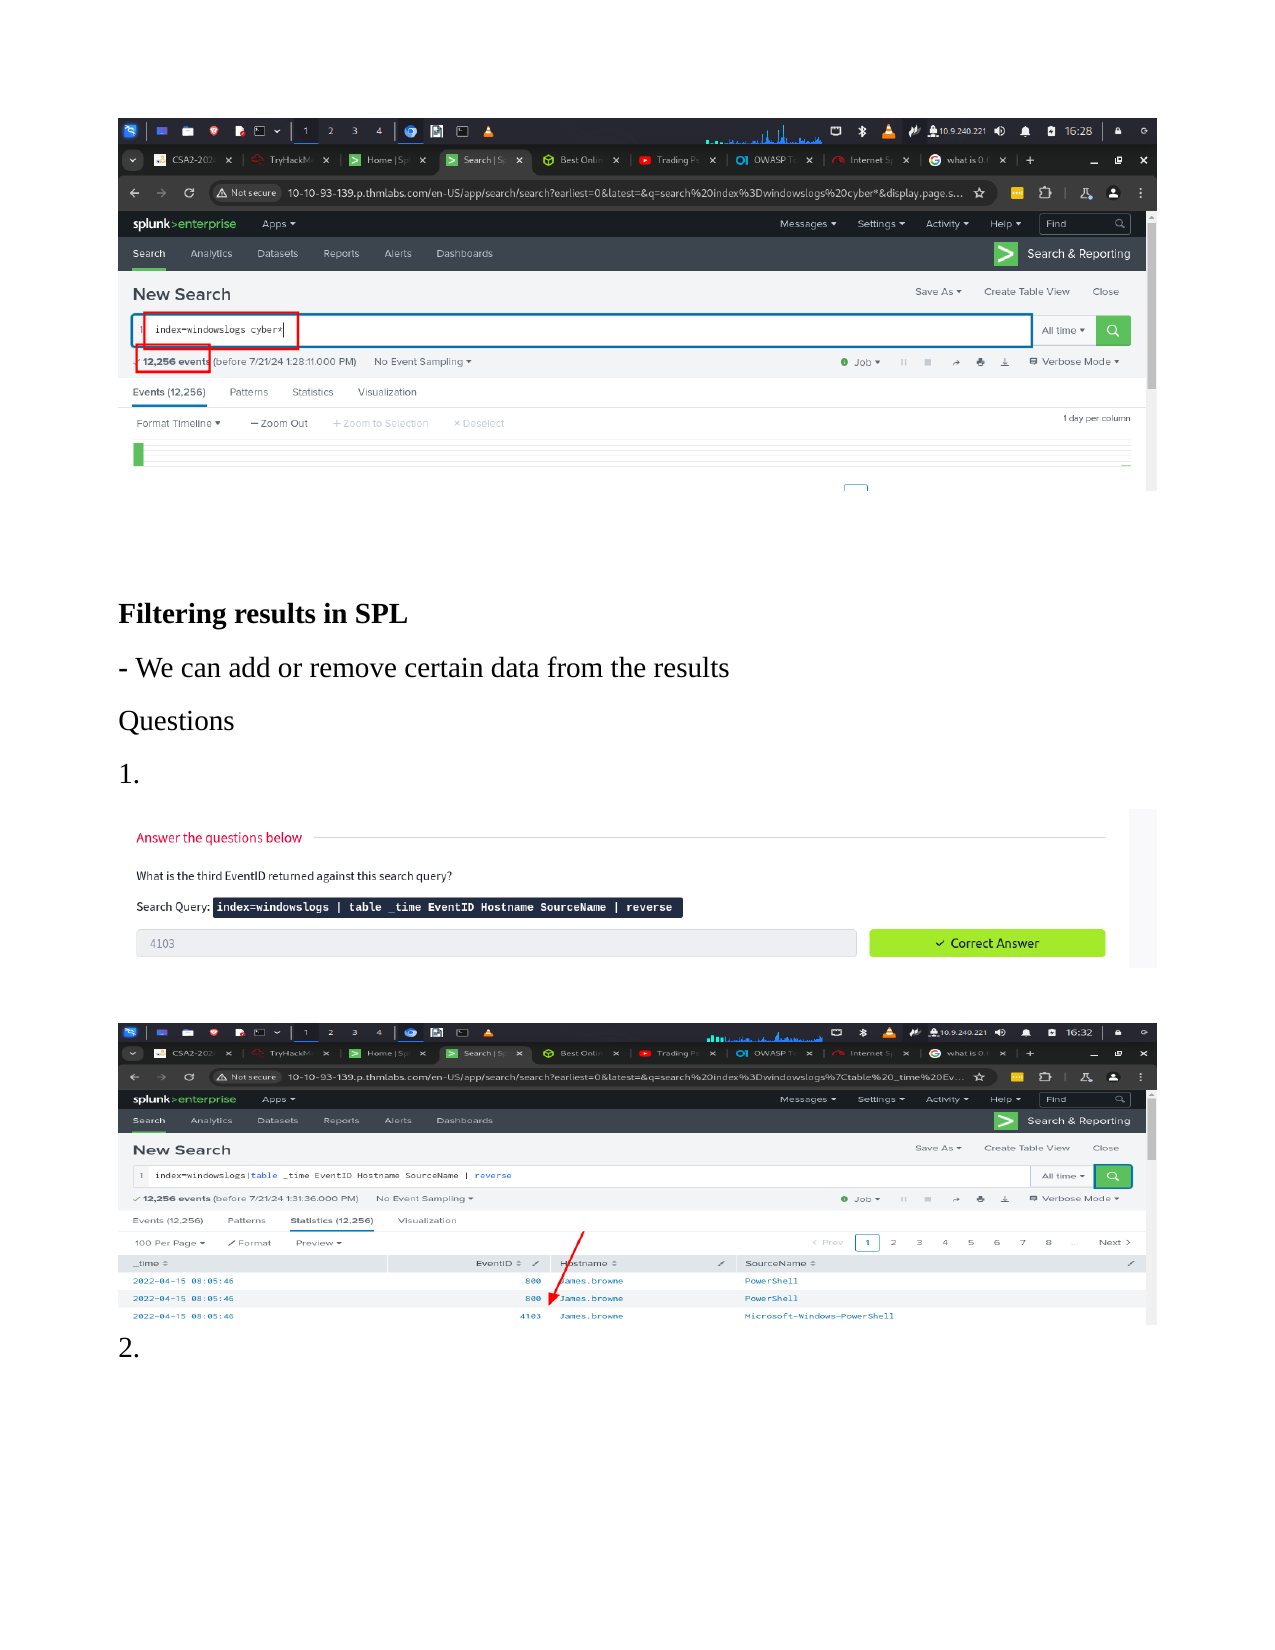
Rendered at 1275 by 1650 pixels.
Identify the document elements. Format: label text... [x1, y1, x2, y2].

text Questions [118, 703, 1157, 736]
picture [118, 1023, 1157, 1325]
picture [118, 809, 1157, 968]
text - We can add or remove certain data from the results [118, 650, 1157, 683]
picture [118, 118, 1157, 491]
text 1. [118, 756, 1157, 789]
text Filtering results in SPL [118, 597, 1157, 630]
text 2. [118, 1325, 1157, 1363]
